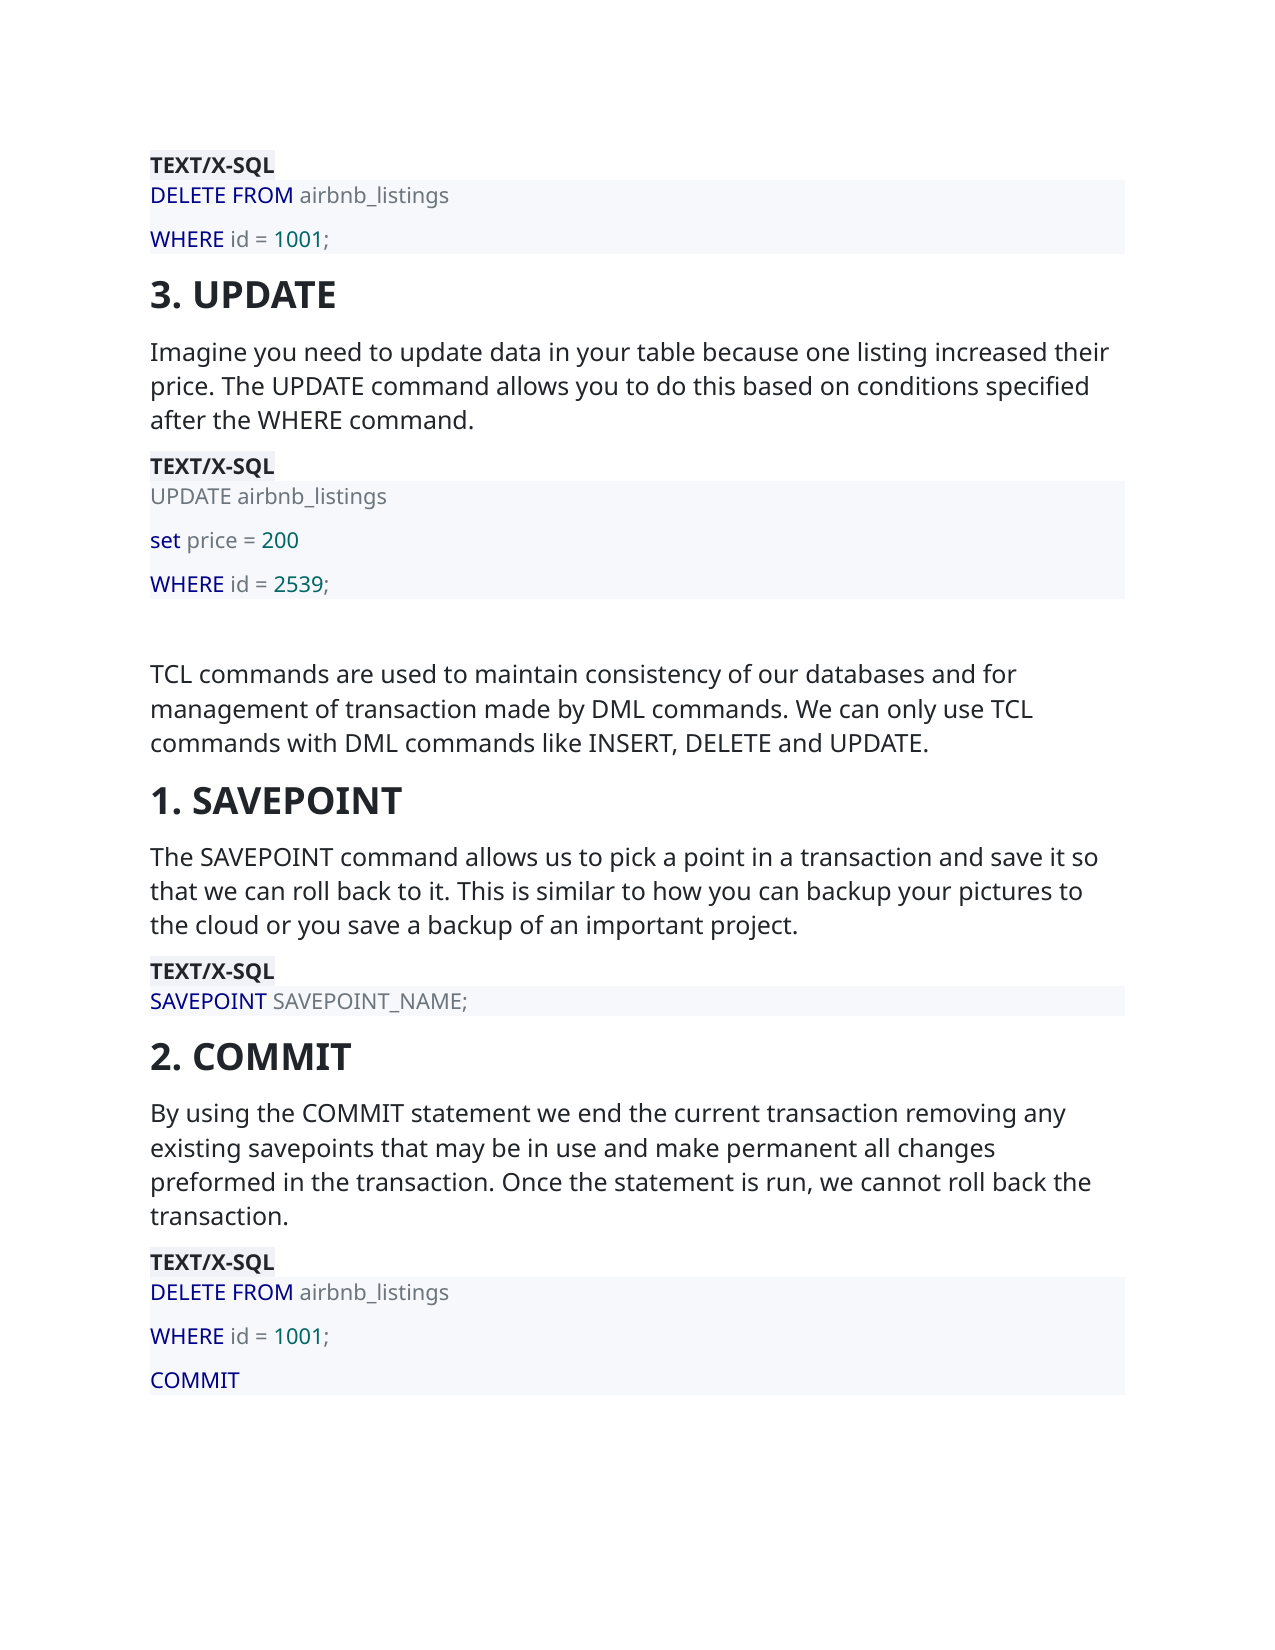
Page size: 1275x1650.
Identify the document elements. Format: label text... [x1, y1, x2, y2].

subtitle 2. COMMIT [150, 1031, 1125, 1082]
text DELETE FROM airbnb_listings [150, 1277, 1125, 1307]
text WHERE id = 2539; [150, 569, 1125, 599]
subtitle 3. UPDATE [150, 268, 1125, 319]
text WHERE id = 1001; [150, 1321, 1125, 1351]
text TCL commands are used to maintain consistency of our databases and for management of transaction made by DML commands. We can only use TCL commands with DML commands like INSERT, DELETE and UPDATE. [150, 657, 1125, 759]
text SAVEPOINT SAVEPOINT_NAME; [150, 986, 1125, 1016]
text UPDATE airbnb_listings [150, 481, 1125, 511]
text COMMIT [150, 1366, 1125, 1395]
text WHERE id = 1001; [150, 224, 1125, 254]
subtitle 1. SAVEPOINT [150, 774, 1125, 825]
text The SAVEPOINT command allows us to pick a point in a transaction and save it so that we can roll back to it. This is similar to how you can backup your pictures to the cloud or you save a backup of an important project. [150, 839, 1125, 942]
text TEXT/X-SQL [150, 956, 1125, 986]
text set price = 200 [150, 525, 1125, 555]
text DELETE FROM airbnb_listings [150, 180, 1125, 209]
text By using the COMMIT statement we end the current transaction removing any existing savepoints that may be in use and make permanent all changes preformed in the transaction. Once the statement is run, we cannot roll back the transaction. [150, 1096, 1125, 1232]
text Imagine you need to update data in your table because one listing increased their price. The UPDATE command allows you to do this based on conditions specified after the WHERE command. [150, 334, 1125, 436]
text TEXT/X-SQL [150, 451, 1125, 481]
text TEXT/X-SQL [150, 1247, 1125, 1277]
text TEXT/X-SQL [150, 150, 1125, 180]
